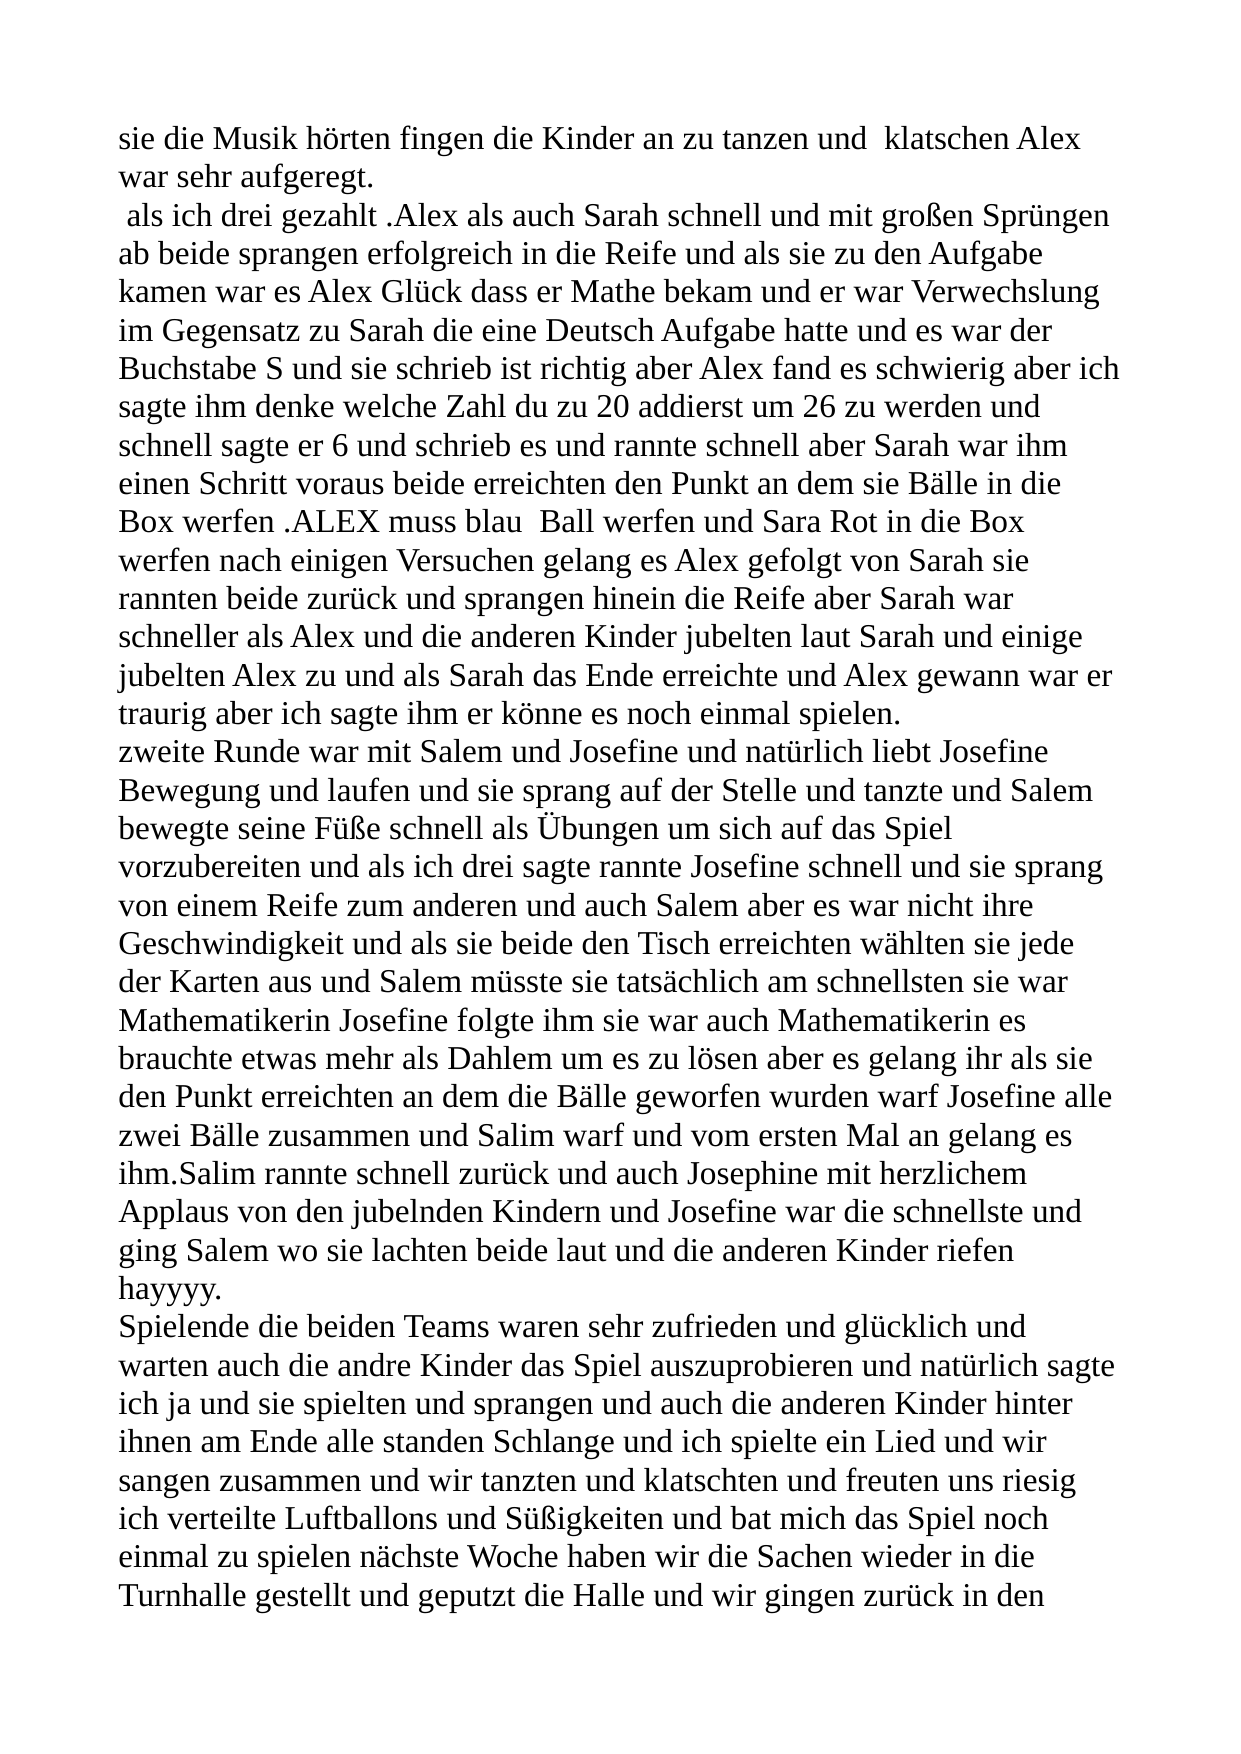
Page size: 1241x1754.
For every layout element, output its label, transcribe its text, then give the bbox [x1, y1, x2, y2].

text zweite Runde war mit Salem und Josefine und natürlich liebt Josefine Bewegung und laufen und sie sprang auf der Stelle und tanzte und Salem bewegte seine Füße schnell als Übungen um sich auf das Spiel vorzubereiten und als ich drei sagte rannte Josefine schnell und sie sprang von einem Reife zum anderen und auch Salem aber es war nicht ihre Geschwindigkeit und als sie beide den Tisch erreichten wählten sie jede der Karten aus und Salem müsste sie tatsächlich am schnellsten sie war Mathematikerin Josefine folgte ihm sie war auch Mathematikerin es brauchte etwas mehr als Dahlem um es zu lösen aber es gelang ihr als sie den Punkt erreichten an dem die Bälle geworfen wurden warf Josefine alle zwei Bälle zusammen und Salim warf und vom ersten Mal an gelang es ihm.Salim rannte schnell zurück und auch Josephine mit herzlichem Applaus von den jubelnden Kindern und Josefine war die schnellste und ging Salem wo sie lachten beide laut und die anderen Kinder riefen hayyyy. [118, 731, 1122, 1306]
text sie die Musik hörten fingen die Kinder an zu tanzen und klatschen Alex war sehr aufgeregt. [118, 118, 1122, 195]
text Spielende die beiden Teams waren sehr zufrieden und glücklich und warten auch die andre Kinder das Spiel auszuprobieren und natürlich sagte ich ja und sie spielten und sprangen und auch die anderen Kinder hinter ihnen am Ende alle standen Schlange und ich spielte ein Lied und wir sangen zusammen und wir tanzten und klatschten und freuten uns riesig ich verteilte Luftballons und Süßigkeiten und bat mich das Spiel noch einmal zu spielen nächste Woche haben wir die Sachen wieder in die Turnhalle gestellt und geputzt die Halle und wir gingen zurück in den [118, 1306, 1122, 1613]
text als ich drei gezahlt .Alex als auch Sarah schnell und mit großen Sprüngen ab beide sprangen erfolgreich in die Reife und als sie zu den Aufgabe kamen war es Alex Glück dass er Mathe bekam und er war Verwechslung im Gegensatz zu Sarah die eine Deutsch Aufgabe hatte und es war der Buchstabe S und sie schrieb ist richtig aber Alex fand es schwierig aber ich sagte ihm denke welche Zahl du zu 20 addierst um 26 zu werden und schnell sagte er 6 und schrieb es und rannte schnell aber Sarah war ihm einen Schritt voraus beide erreichten den Punkt an dem sie Bälle in die Box werfen .ALEX muss blau Ball werfen und Sara Rot in die Box werfen nach einigen Versuchen gelang es Alex gefolgt von Sarah sie rannten beide zurück und sprangen hinein die Reife aber Sarah war schneller als Alex und die anderen Kinder jubelten laut Sarah und einige jubelten Alex zu und als Sarah das Ende erreichte und Alex gewann war er traurig aber ich sagte ihm er könne es noch einmal spielen. [118, 195, 1122, 731]
